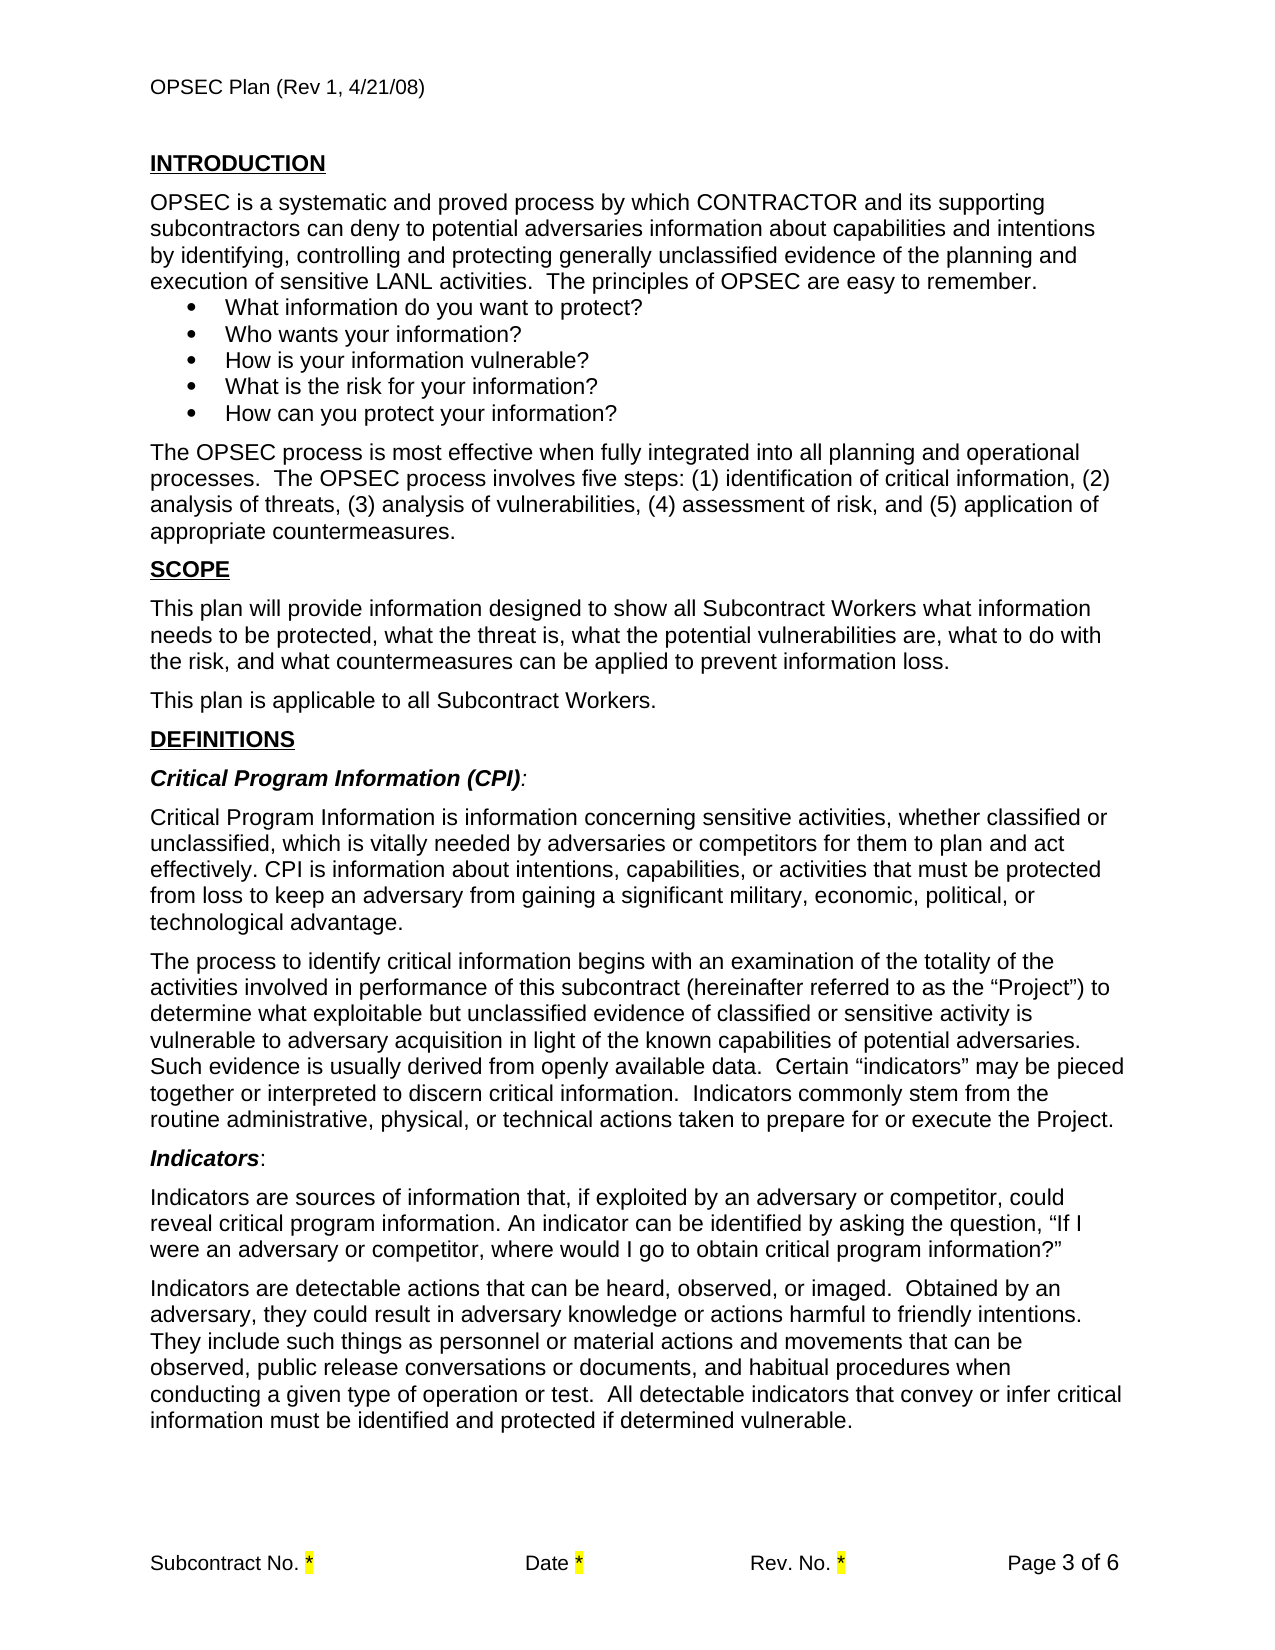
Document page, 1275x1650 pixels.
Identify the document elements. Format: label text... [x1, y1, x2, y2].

text Critical Program Information is information concerning sensitive activities, whether classified or unclassified, which is vitally needed by adversaries or competitors for them to plan and act effectively. CPI is information about intentions, capabilities, or activities that must be protected from loss to keep an adversary from gaining a significant military, economic, political, or technological advantage. [150, 803, 1125, 935]
text SCOPE [150, 556, 1125, 583]
text INTRODUCTION [150, 150, 1125, 176]
list What information do you want to protect? [187, 294, 1125, 321]
list How can you protect your information? [187, 400, 1125, 426]
text DEFINITIONS [150, 726, 1125, 752]
text Indicators are detectable actions that can be heard, observed, or imaged. Obtained by an adversary, they could result in adversary knowledge or actions harmful to friendly intentions. They include such things as personnel or material actions and movements that can be observed, public release conversations or documents, and habitual procedures when conducting a given type of operation or test. All detectable indicators that convey or infer critical information must be identified and protected if determined vulnerable. [150, 1275, 1125, 1433]
list What is the risk for your information? [187, 373, 1125, 400]
list How is your information vulnerable? [187, 347, 1125, 373]
text This plan is applicable to all Subcontract Workers. [150, 687, 1125, 713]
text OPSEC is a systematic and proved process by which CONTRACTOR and its supporting subcontractors can deny to potential adversaries information about capabilities and intentions by identifying, controlling and protecting generally unclassified evidence of the planning and execution of sensitive LANL activities. The principles of OPSEC are easy to remember. [150, 189, 1125, 294]
text Critical Program Information (CPI): [150, 764, 1125, 791]
text This plan will provide information designed to show all Subcontract Workers what information needs to be protected, what the threat is, what the potential vulnerabilities are, what to do with the risk, and what countermeasures can be applied to prevent information loss. [150, 595, 1125, 674]
text Indicators: [150, 1145, 1125, 1171]
text Indicators are sources of information that, if exploited by an adversary or competitor, could reveal critical program information. An indicator can be identified by asking the question, “If I were an adversary or competitor, where would I go to obtain critical program information?” [150, 1183, 1125, 1263]
text The process to identify critical information begins with an examination of the totality of the activities involved in performance of this subcontract (hereinafter referred to as the “Project”) to determine what exploitable but unclassified evidence of classified or sensitive activity is vulnerable to adversary acquisition in light of the known capabilities of potential adversaries. Such evidence is usually derived from openly available data. Certain “indicators” may be pieced together or interpreted to discern critical information. Indicators commonly stem from the routine administrative, physical, or technical actions taken to prepare for or execute the Project. [150, 948, 1125, 1132]
list Who wants your information? [187, 321, 1125, 347]
text The OPSEC process is most effective when fully integrated into all planning and operational processes. The OPSEC process involves five steps: (1) identification of critical information, (2) analysis of threats, (3) analysis of vulnerabilities, (4) assessment of risk, and (5) application of appropriate countermeasures. [150, 438, 1125, 544]
